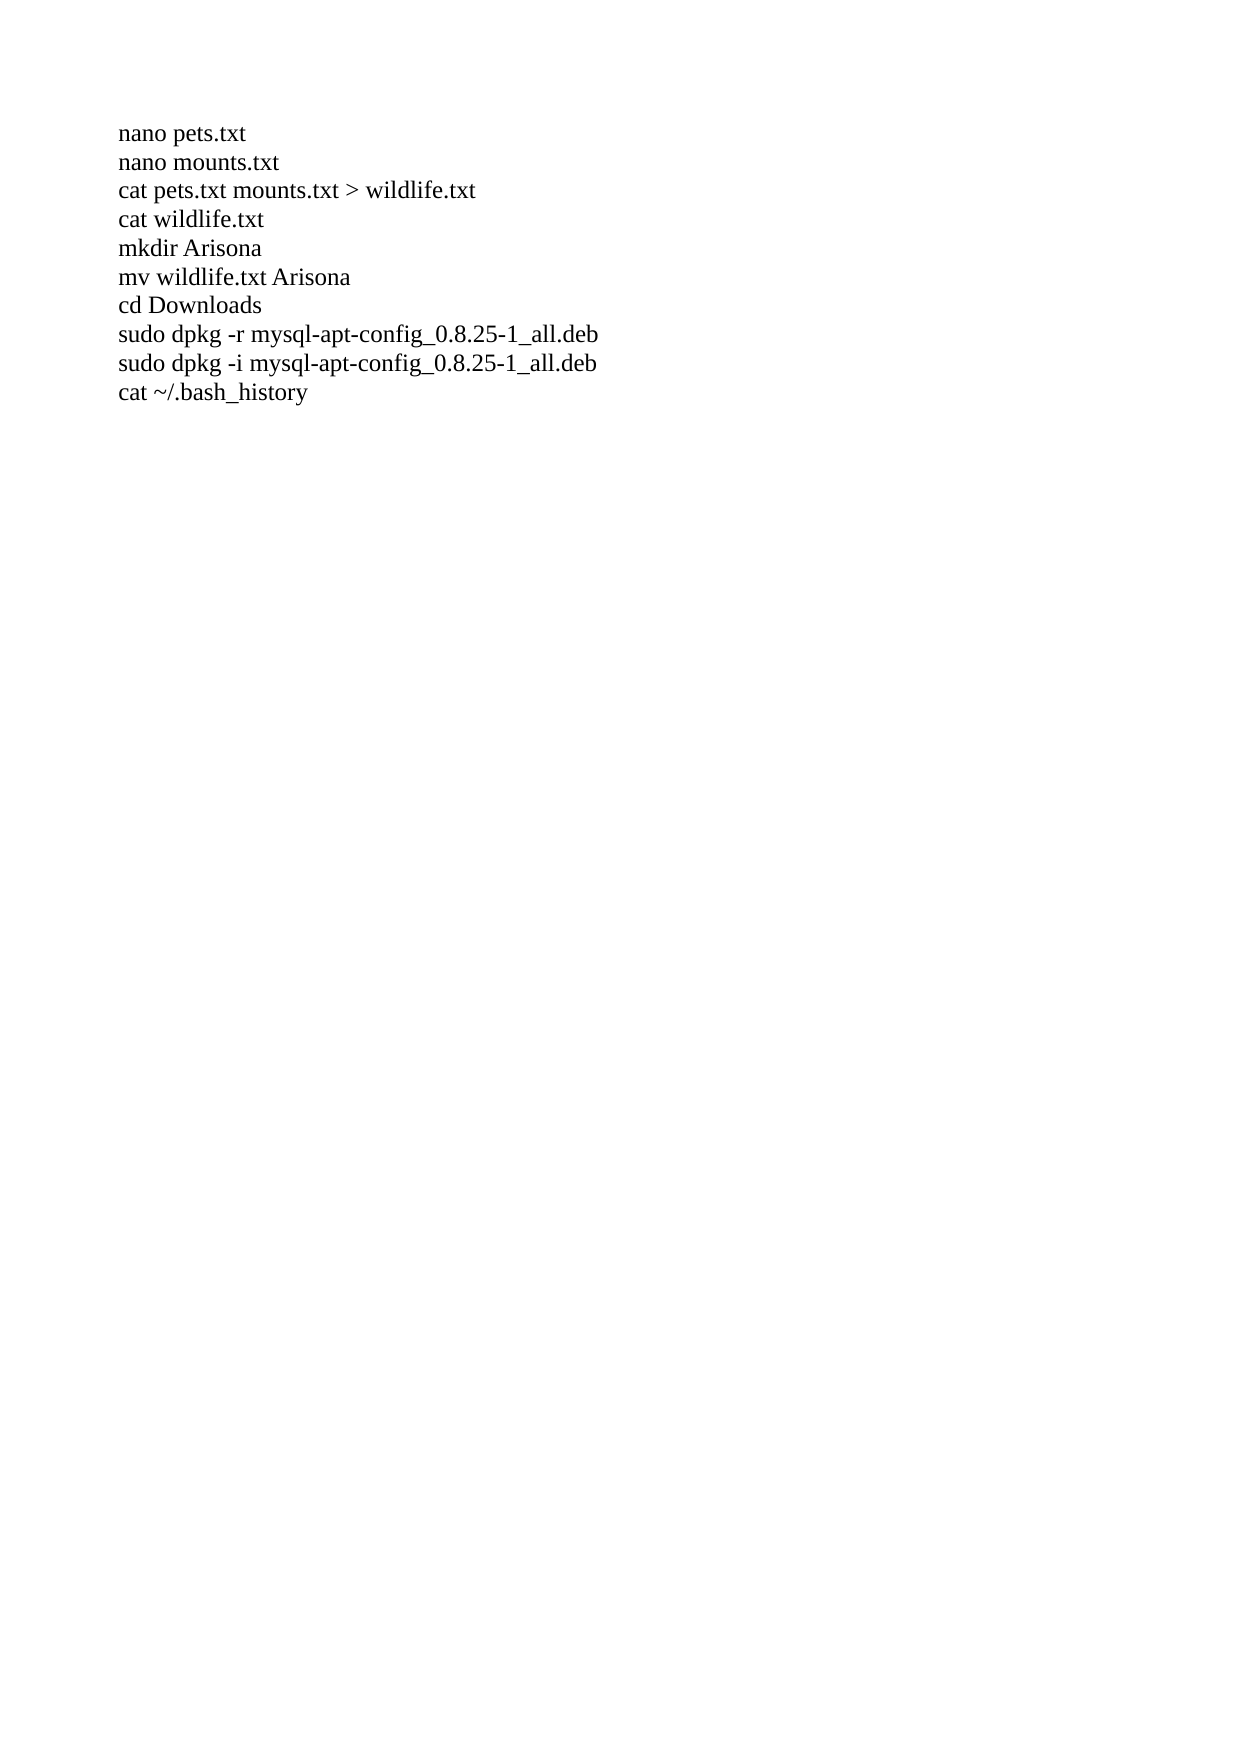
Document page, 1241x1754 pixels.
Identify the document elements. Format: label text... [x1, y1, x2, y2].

text nano mounts.txt [118, 147, 1122, 176]
text sudo dpkg -i mysql-apt-config_0.8.25-1_all.deb [118, 348, 1122, 377]
text cat pets.txt mounts.txt > wildlife.txt [118, 176, 1122, 204]
text cd Downloads [118, 291, 1122, 319]
text mkdir Arisona [118, 233, 1122, 262]
text nano pets.txt [118, 118, 1122, 147]
text sudo dpkg -r mysql-apt-config_0.8.25-1_all.deb [118, 319, 1122, 348]
text mv wildlife.txt Arisona [118, 262, 1122, 291]
text cat wildlife.txt [118, 204, 1122, 233]
text cat ~/.bash_history [118, 377, 1122, 406]
